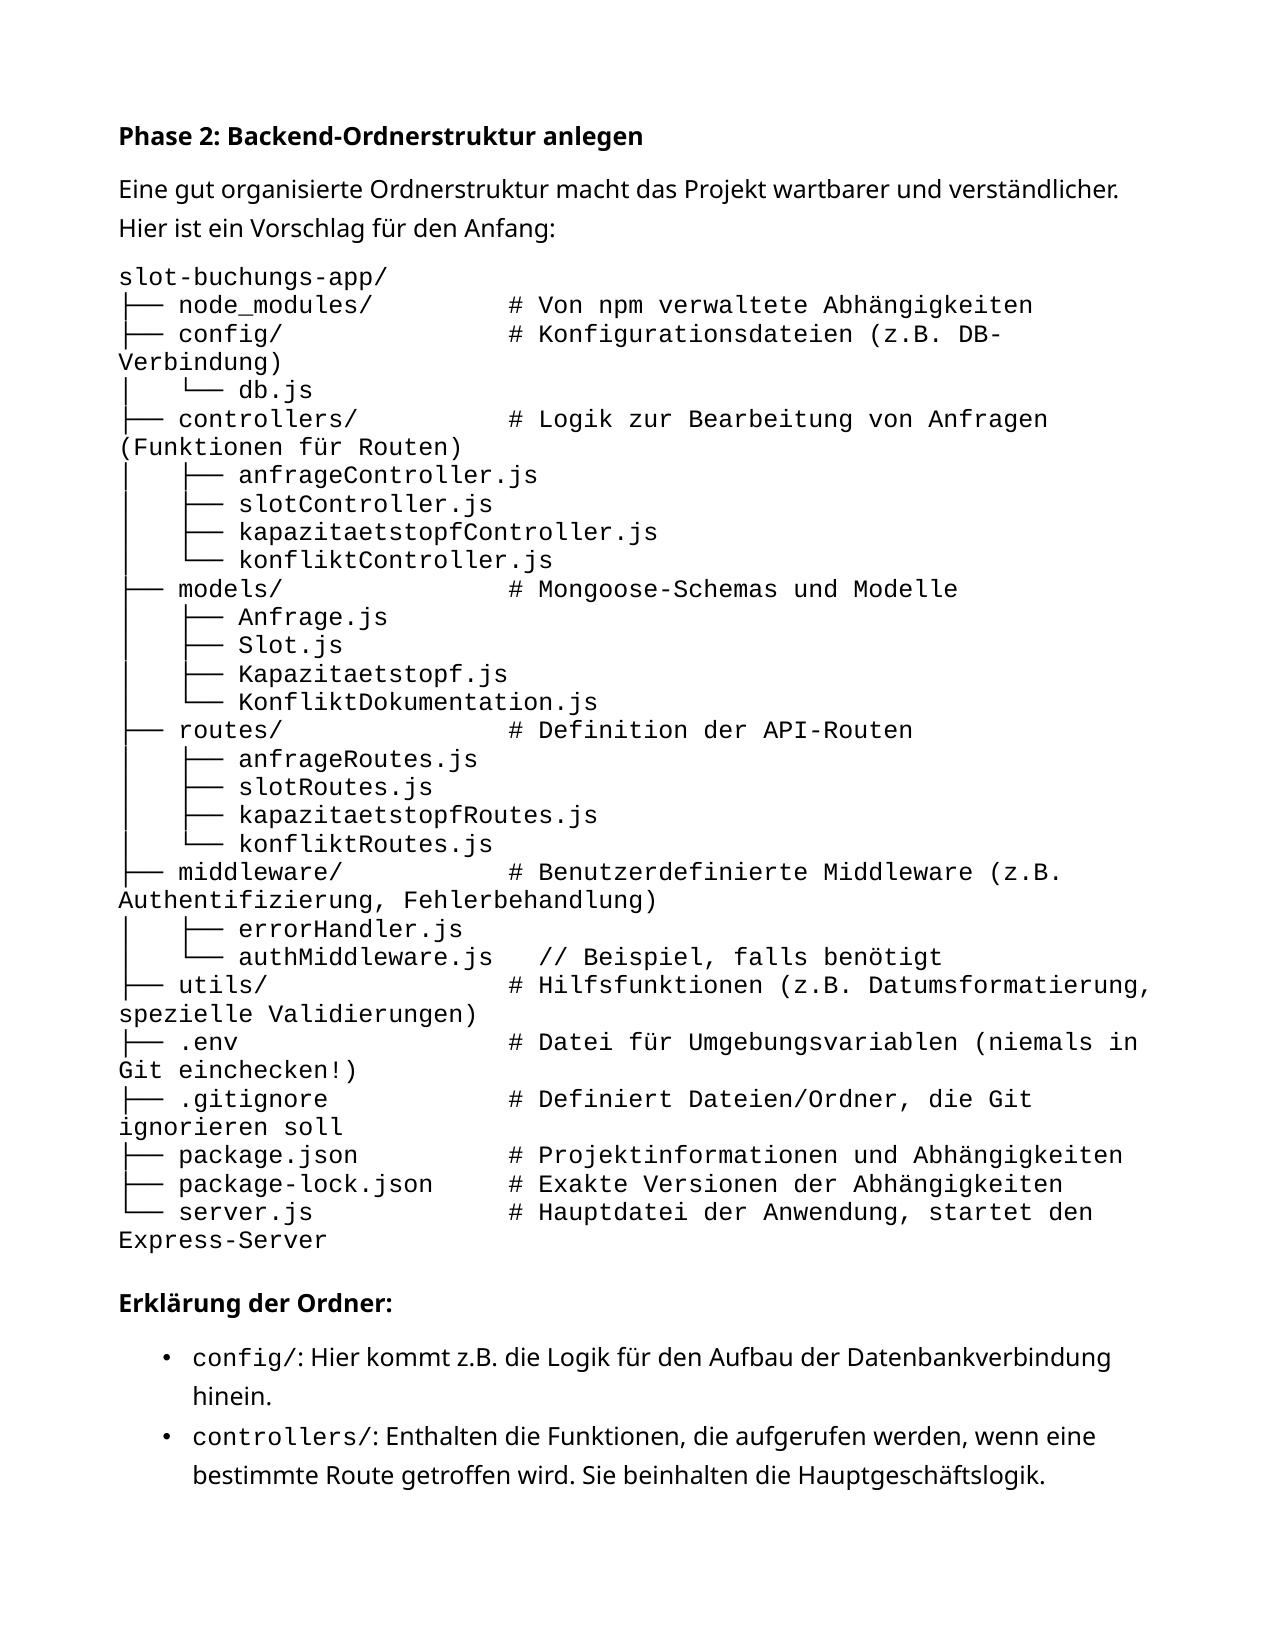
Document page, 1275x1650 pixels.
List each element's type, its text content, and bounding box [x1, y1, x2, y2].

text │ ├── slotController.js [126, 491, 185, 520]
text │ ├── Anfrage.js [126, 605, 185, 633]
text ├── package.json # Projektinformationen und Abhängigkeiten [126, 1143, 1157, 1171]
text Eine gut organisierte Ordnerstruktur macht das Projekt wartbarer und verständlicher. Hier ist ein Vorschlag für den Anfang: [118, 172, 1157, 245]
text │ ├── anfrageController.js [186, 463, 1157, 491]
text └── server.js # Hauptdatei der Anwendung, startet den Express-Server [118, 1200, 1157, 1256]
text Phase 2: Backend-Ordnerstruktur anlegen [118, 118, 1157, 152]
text ├── node_modules/ # Von npm verwaltete Abhängigkeiten [126, 293, 1157, 321]
text │ ├── anfrageRoutes.js [126, 746, 185, 775]
text Erklärung der Ordner: [118, 1286, 1157, 1320]
list controllers/: Enthalten die Funktionen, die aufgerufen werden, wenn eine bestimmte Route getroffen wird. Sie beinhalten die Hauptgeschäftslogik. [162, 1418, 1157, 1492]
text slot-buchungs-app/ [118, 265, 1157, 293]
text │ ├── slotRoutes.js [186, 775, 1157, 803]
text ├── package-lock.json # Exakte Versionen der Abhängigkeiten [126, 1171, 1157, 1200]
text ├── utils/ # Hilfsfunktionen (z.B. Datumsformatierung, spezielle Validierungen) [118, 973, 1157, 1030]
text ├── .gitignore # Definiert Dateien/Ordner, die Git ignorieren soll [118, 1086, 1157, 1143]
text ├── .env # Datei für Umgebungsvariablen (niemals in Git einchecken!) [118, 1030, 1157, 1086]
text │ ├── slotRoutes.js [126, 775, 185, 803]
text │ ├── Kapazitaetstopf.js [126, 661, 185, 690]
text │ ├── Anfrage.js [186, 605, 1157, 633]
list config/: Hier kommt z.B. die Logik für den Aufbau der Datenbankverbindung hinein. [162, 1340, 1157, 1413]
text │ ├── slotController.js [186, 491, 1157, 520]
text │ └── KonfliktDokumentation.js [126, 690, 1157, 718]
text │ ├── Slot.js [186, 633, 1157, 661]
text │ ├── kapazitaetstopfRoutes.js [186, 803, 1157, 831]
text │ └── authMiddleware.js // Beispiel, falls benötigt [126, 945, 1157, 973]
text ├── middleware/ # Benutzerdefinierte Middleware (z.B. Authentifizierung, Fehlerbehandlung) [118, 860, 1157, 916]
text │ └── konfliktController.js [126, 548, 1157, 576]
text │ └── db.js [126, 378, 1157, 406]
text │ ├── Slot.js [126, 633, 185, 661]
text │ ├── anfrageController.js [126, 463, 185, 491]
text │ ├── kapazitaetstopfController.js [126, 520, 185, 548]
text ├── controllers/ # Logik zur Bearbeitung von Anfragen (Funktionen für Routen) [118, 406, 1157, 463]
text │ ├── kapazitaetstopfRoutes.js [126, 803, 185, 831]
text │ ├── anfrageRoutes.js [186, 746, 1157, 775]
text │ ├── Kapazitaetstopf.js [186, 661, 1157, 690]
text ├── routes/ # Definition der API-Routen [126, 718, 1157, 746]
text │ ├── errorHandler.js [126, 916, 185, 945]
text │ └── konfliktRoutes.js [126, 831, 1157, 860]
text ├── models/ # Mongoose-Schemas und Modelle [126, 576, 1157, 605]
text ├── config/ # Konfigurationsdateien (z.B. DB-Verbindung) [118, 321, 1157, 378]
text │ ├── kapazitaetstopfController.js [186, 520, 1157, 548]
text │ ├── errorHandler.js [186, 916, 1157, 945]
